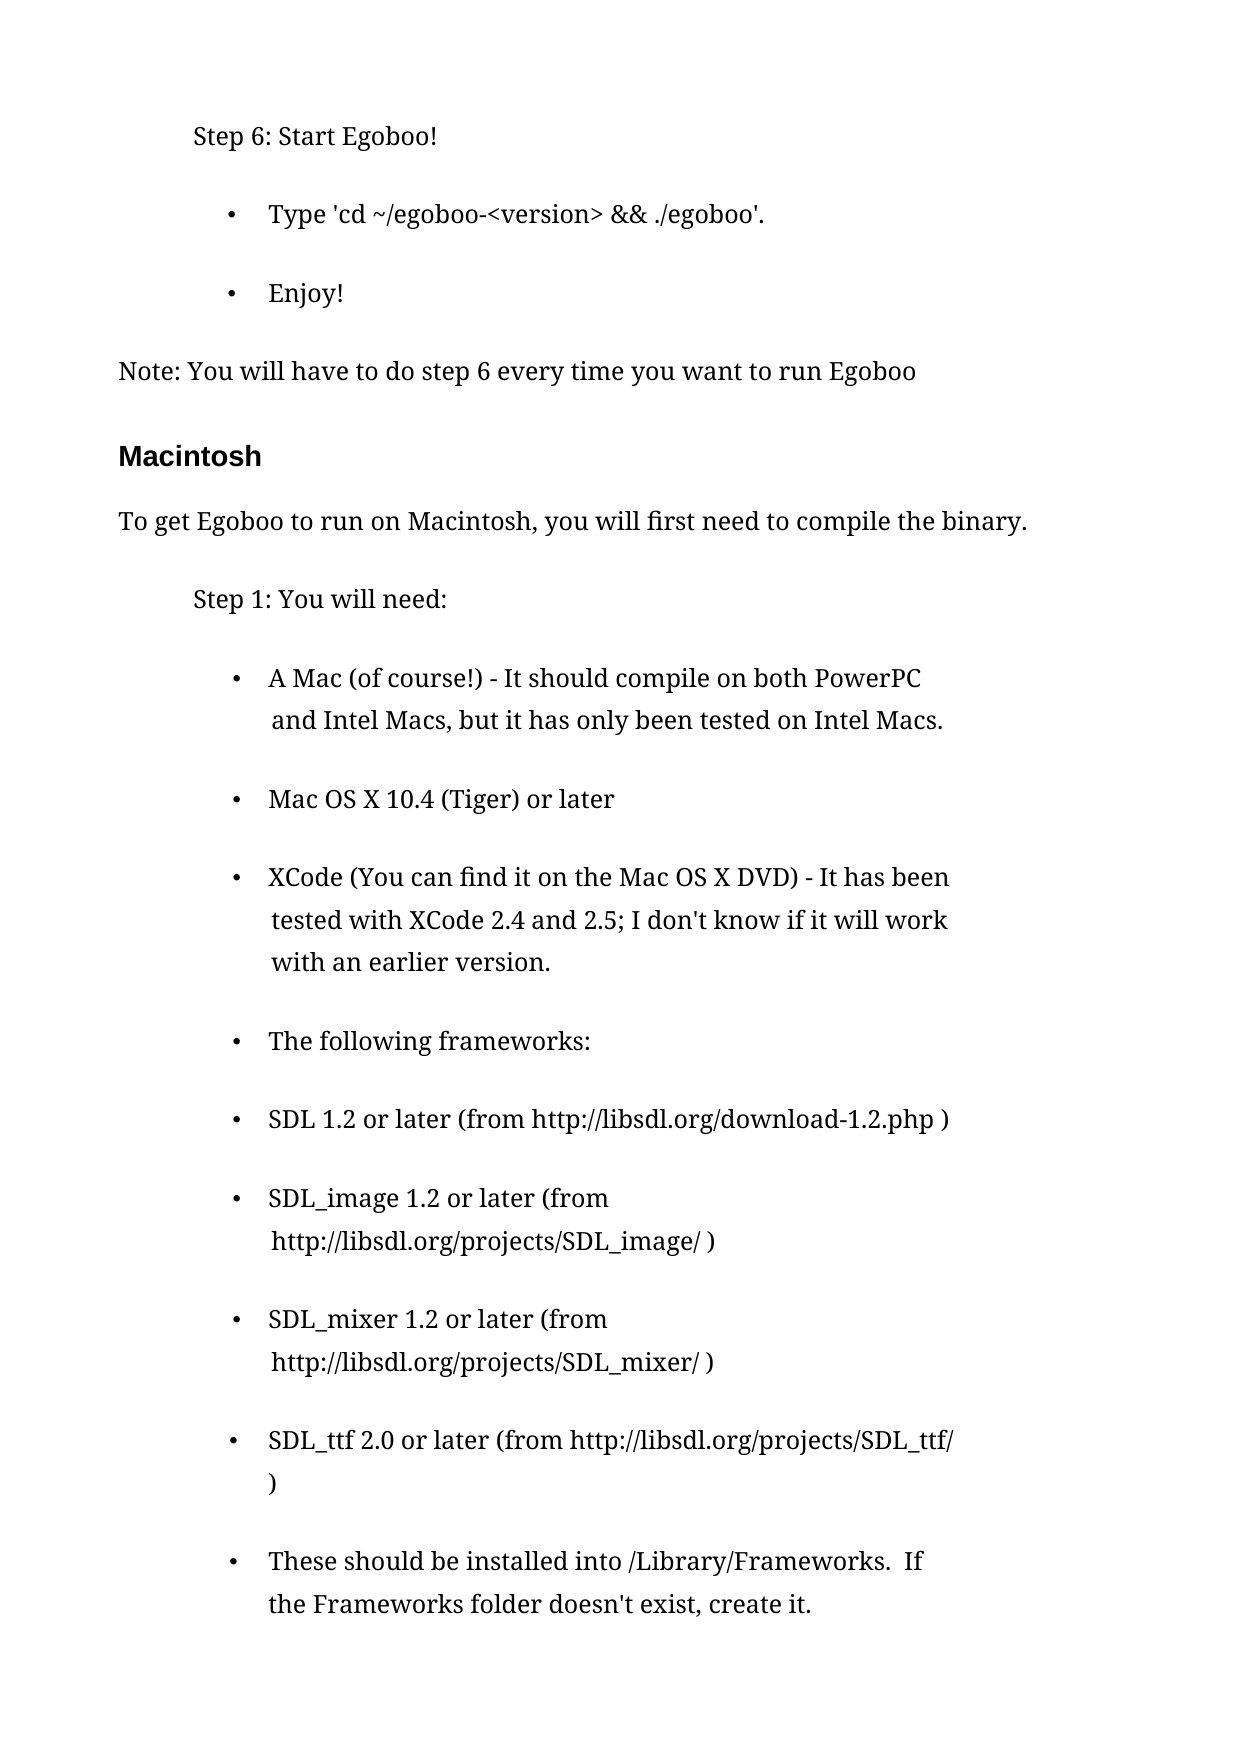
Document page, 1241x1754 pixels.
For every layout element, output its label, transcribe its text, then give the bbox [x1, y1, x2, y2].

list XCode (You can find it on the Mac OS X DVD) - It has been tested with XCode 2.4 and 2.5; I don't know if it will work with an earlier version. [232, 860, 958, 979]
subtitle Macintosh [118, 439, 1122, 473]
text Step 1: You will need: [193, 582, 1047, 616]
list A Mac (of course!) - It should compile on both PowerPC and Intel Macs, but it has only been tested on Intel Macs. [232, 660, 958, 737]
text To get Egoboo to run on Macintosh, you will first need to compile the binary. [118, 503, 1122, 537]
list SDL_image 1.2 or later (from http://libsdl.org/projects/SDL_image/ ) [232, 1181, 958, 1257]
list SDL 1.2 or later (from http://libsdl.org/download-1.2.php ) [232, 1102, 958, 1136]
list These should be installed into /Library/Frameworks. If the Frameworks folder doesn't exist, create it. [229, 1544, 958, 1620]
list Note: You will have to do step 6 every time you want to run Egoboo [118, 354, 1122, 388]
list Enjoy! [227, 275, 1047, 309]
list Type 'cd ~/egoboo-<version> && ./egoboo'. [227, 197, 1047, 231]
list Mac OS X 10.4 (Tiger) or later [232, 781, 958, 816]
list SDL_mixer 1.2 or later (from http://libsdl.org/projects/SDL_mixer/ ) [232, 1302, 958, 1378]
list The following frameworks: [232, 1023, 958, 1058]
list SDL_ttf 2.0 or later (from http://libsdl.org/projects/SDL_ttf/ ) [229, 1423, 958, 1499]
list Step 6: Start Egoboo! [193, 118, 1047, 152]
